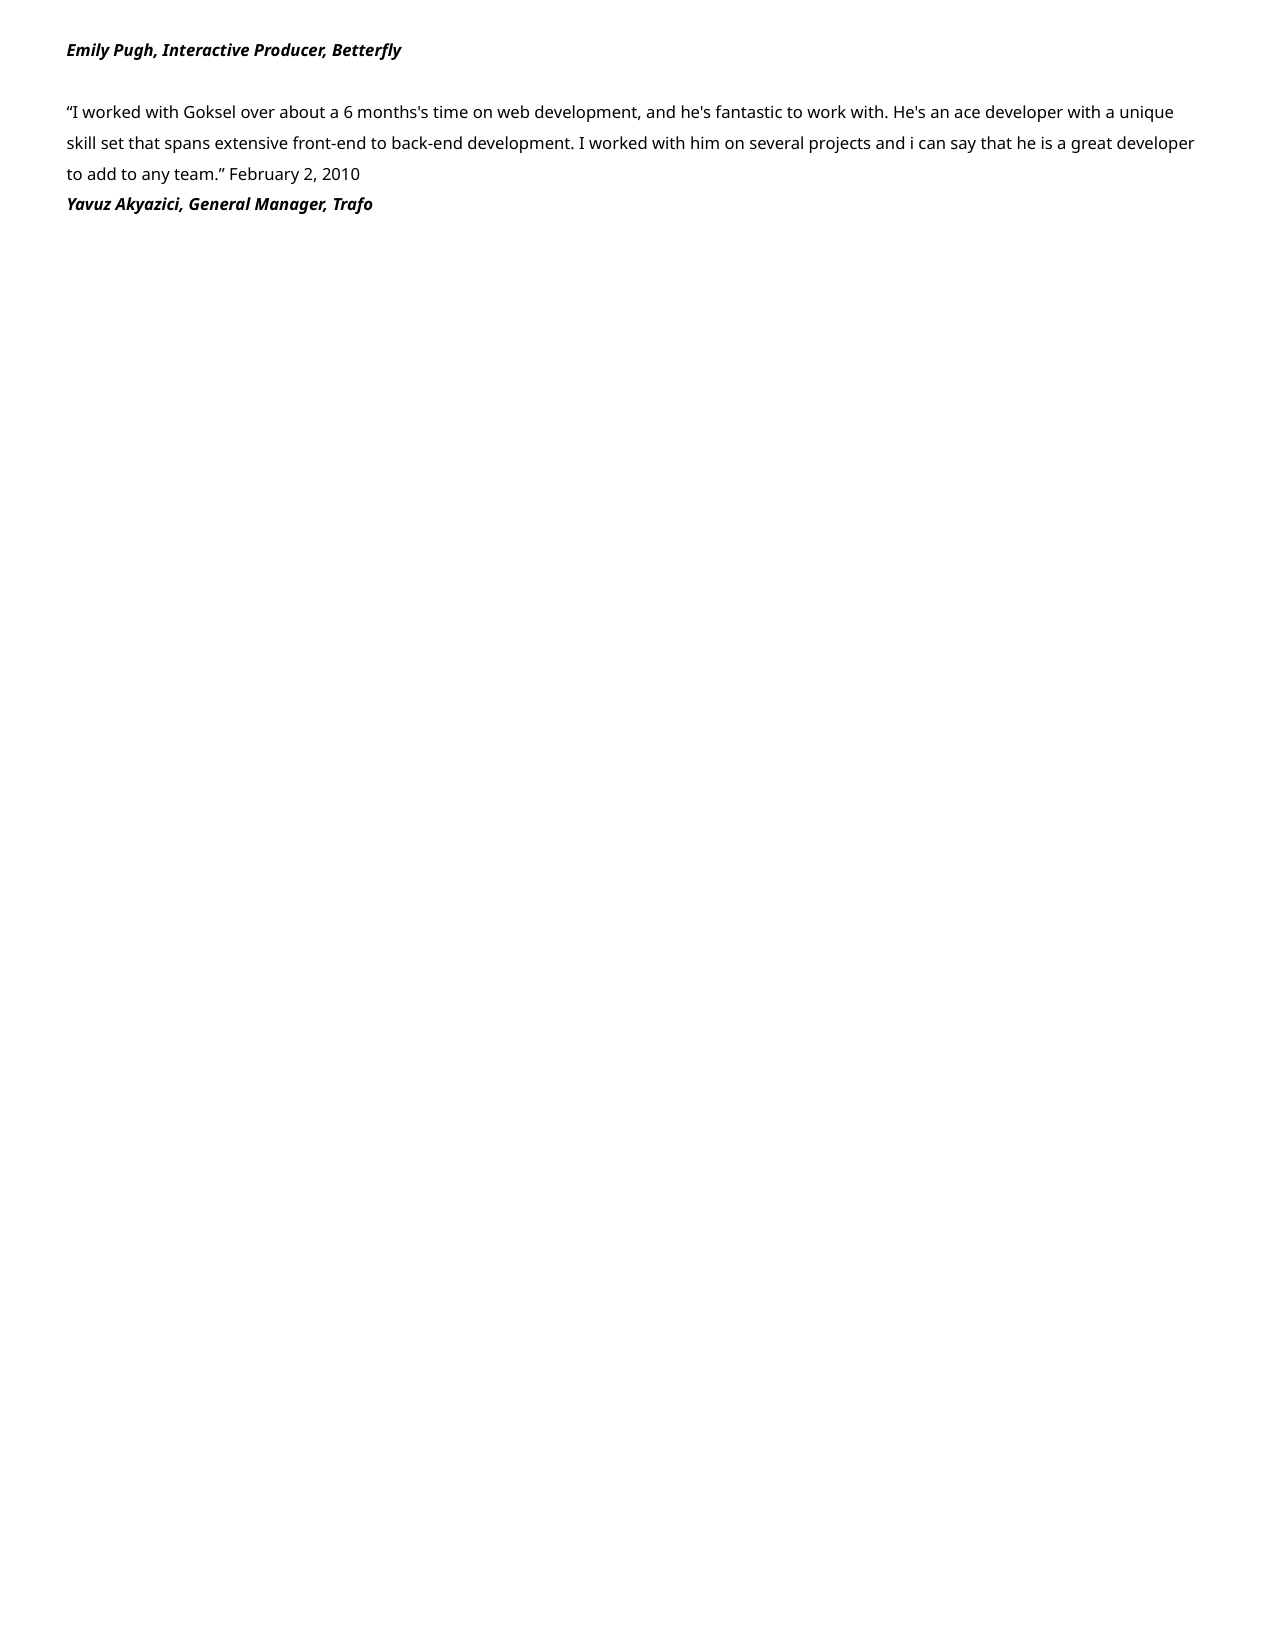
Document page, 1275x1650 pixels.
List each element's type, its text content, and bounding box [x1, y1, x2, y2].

text Emily Pugh, Interactive Producer, Betterfly [66, 39, 1202, 62]
text Yavuz Akyazici, General Manager, Trafo [66, 193, 1202, 216]
text “I worked with Goksel over about a 6 months's time on web development, and he's fantastic to work with. He's an ace developer with a unique skill set that spans extensive front-end to back-end development. I worked with him on several projects and i can say that he is a great developer to add to any team.” February 2, 2010 [66, 101, 1202, 185]
